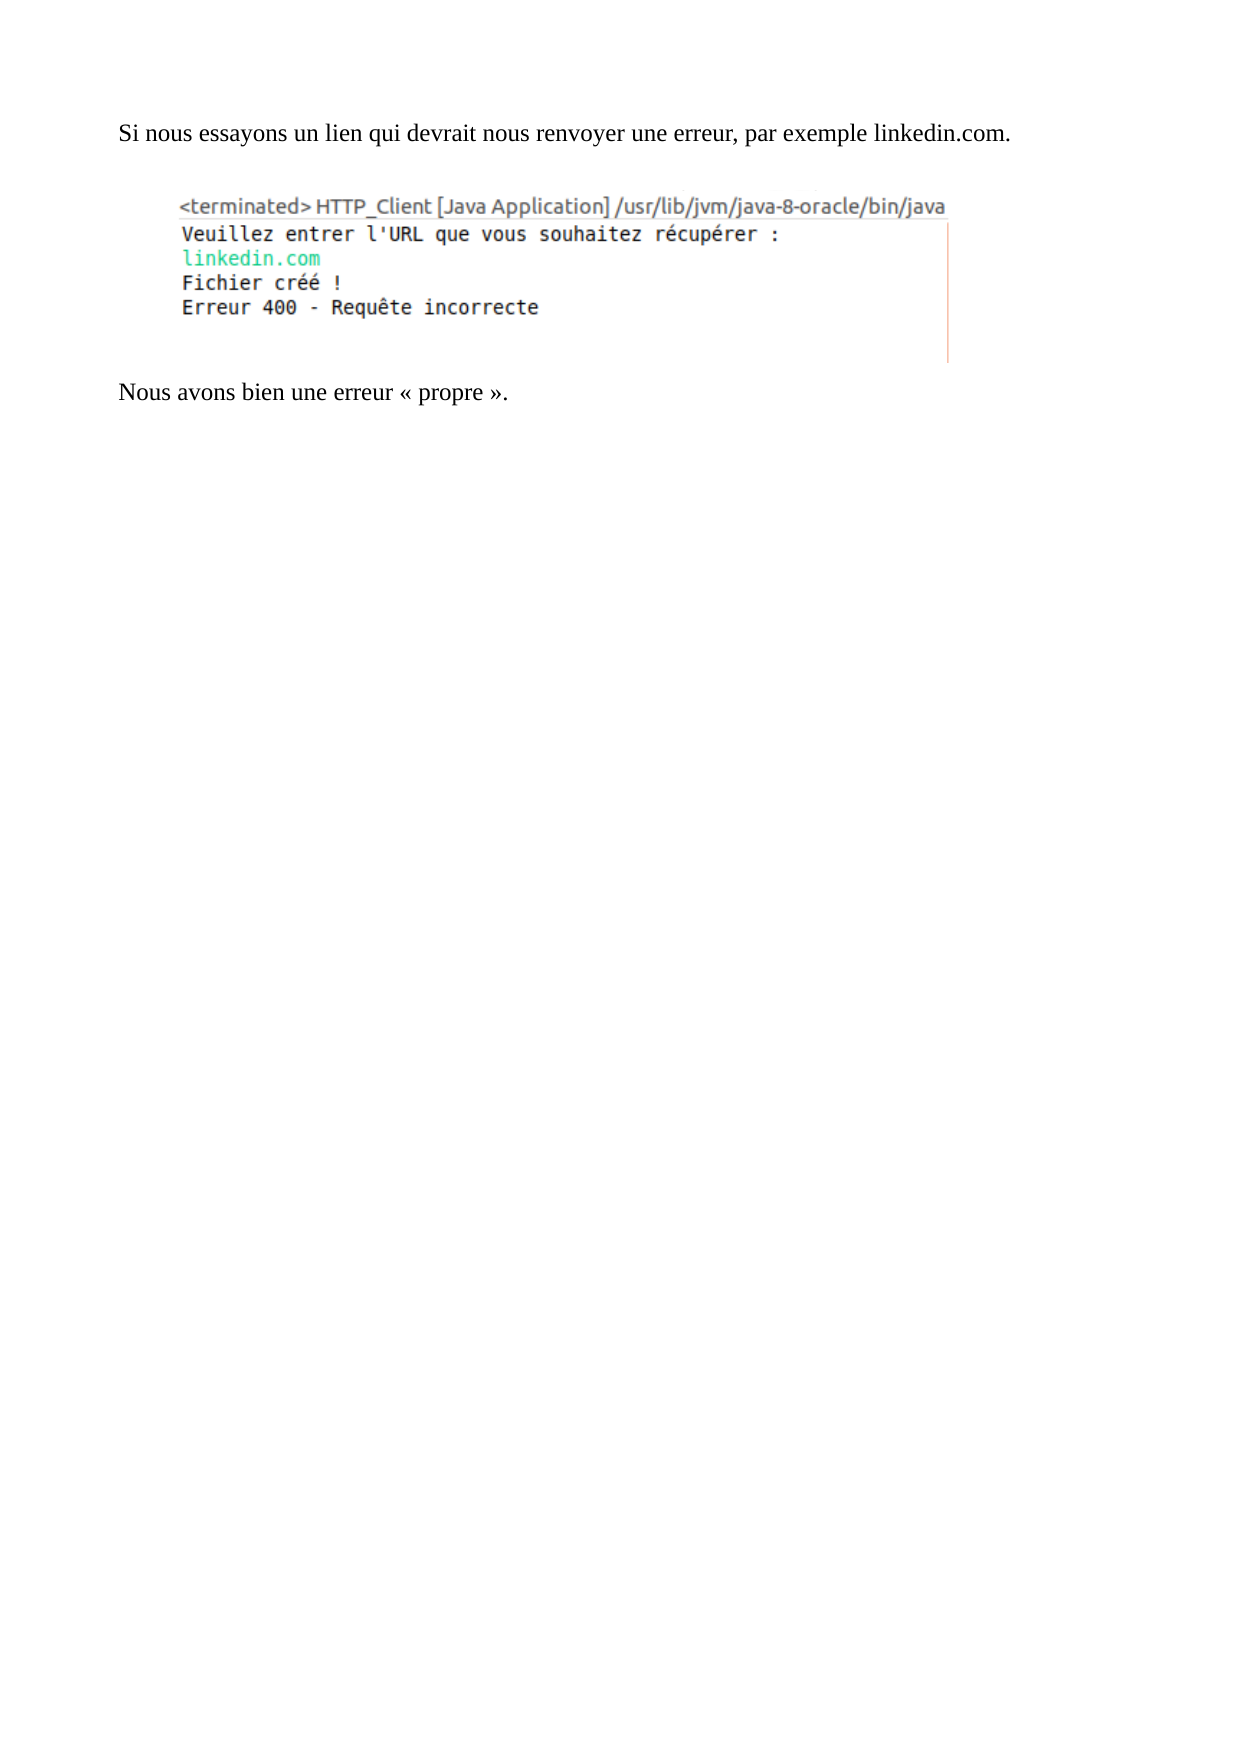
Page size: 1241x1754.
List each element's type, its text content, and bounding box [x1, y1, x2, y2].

text Nous avons bien une erreur « propre ». [118, 377, 1122, 406]
picture [178, 190, 494, 255]
text Si nous essayons un lien qui devrait nous renvoyer une erreur, par exemple linkedin.com. [118, 118, 1122, 147]
